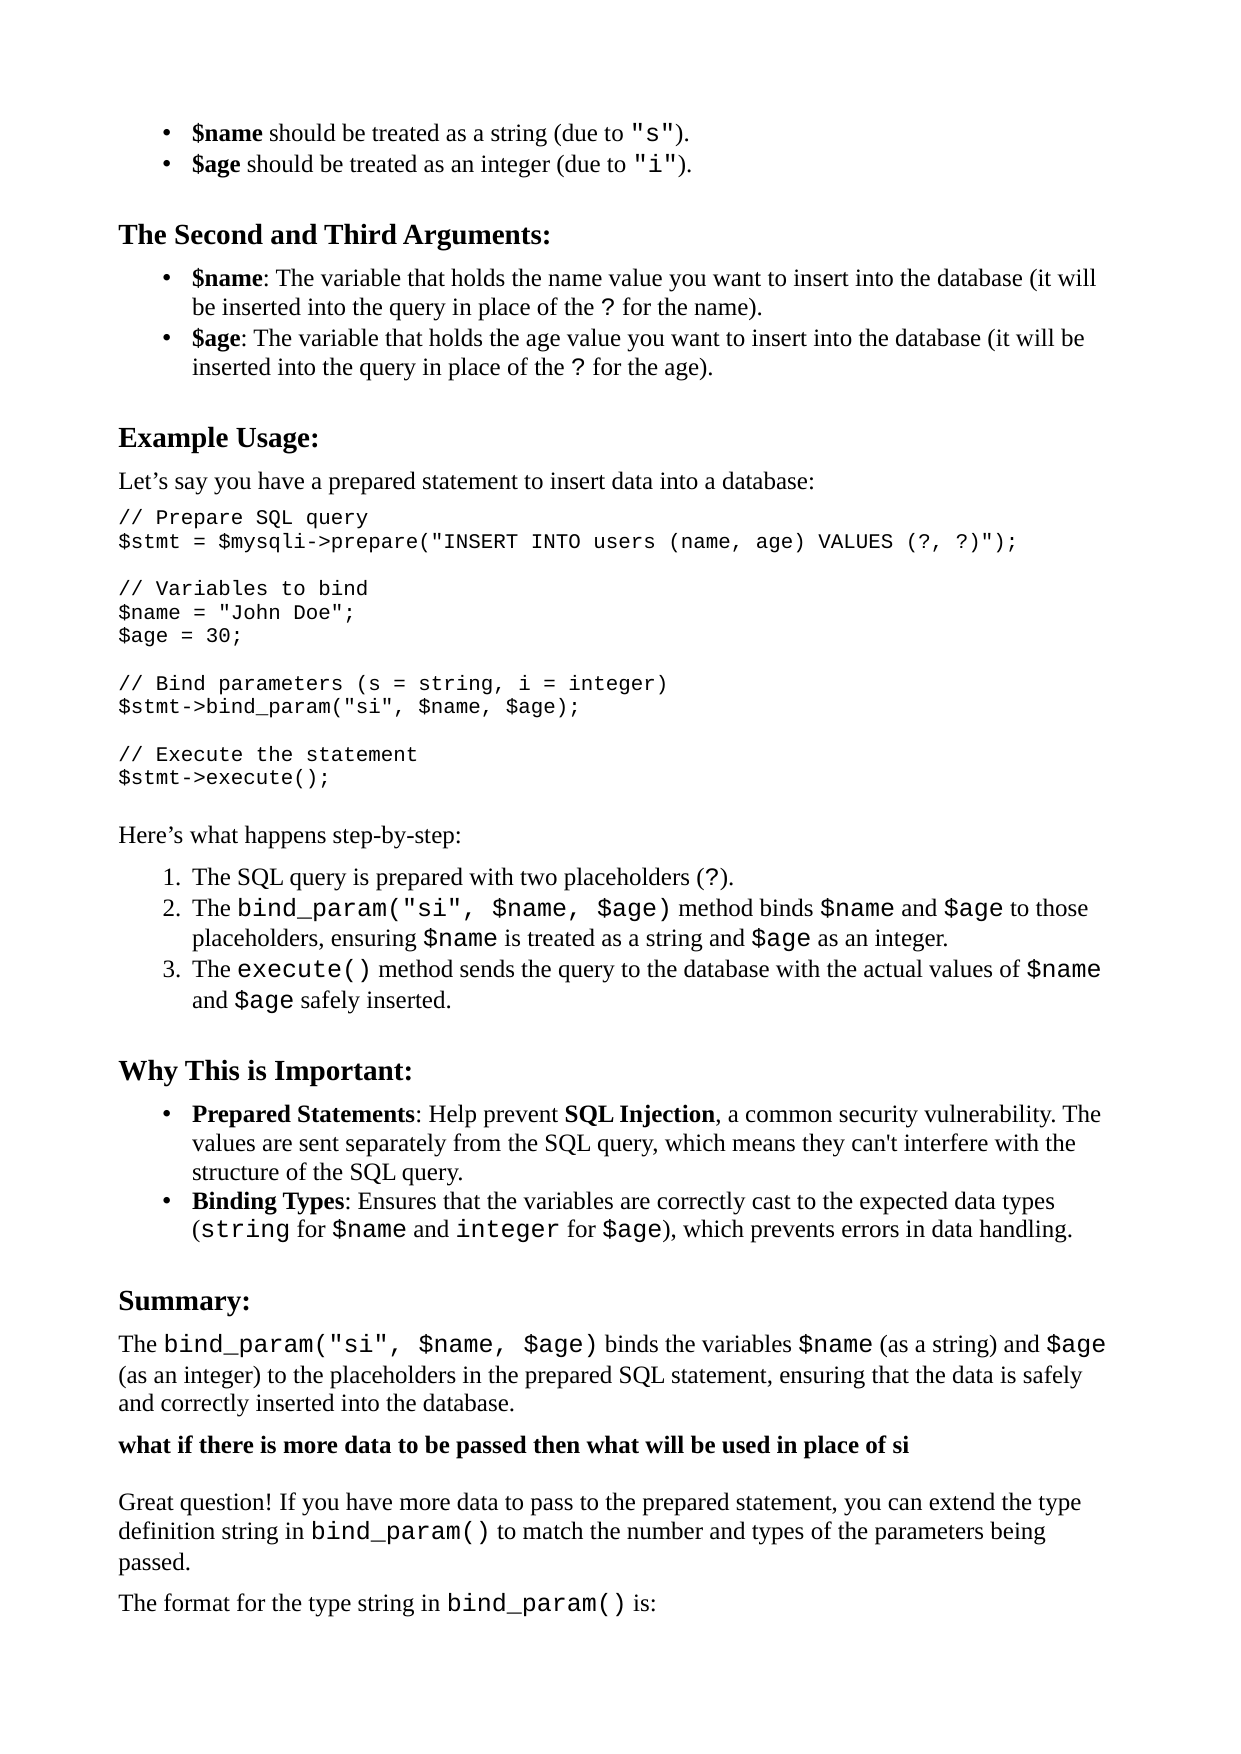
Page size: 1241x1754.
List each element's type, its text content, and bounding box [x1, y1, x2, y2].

list $age: The variable that holds the age value you want to insert into the database (it will be inserted into the query in place of the ? for the age). [162, 323, 1122, 382]
list $name: The variable that holds the name value you want to insert into the database (it will be inserted into the query in place of the ? for the name). [162, 263, 1122, 323]
text $name = "John Doe"; [118, 602, 1122, 626]
text // Bind parameters (s = string, i = integer) [118, 673, 1122, 696]
subtitle Summary: [118, 1283, 1122, 1316]
text Let’s say you have a prepared statement to insert data into a database: [118, 466, 1122, 495]
text // Prepare SQL query [118, 507, 1122, 531]
list Prepared Statements: Help prevent SQL Injection, a common security vulnerability. The values are sent separately from the SQL query, which means they can't interfere with the structure of the SQL query. [162, 1099, 1122, 1186]
text $stmt = $mysqli->prepare("INSERT INTO users (name, age) VALUES (?, ?)"); [118, 531, 1122, 554]
text // Variables to bind [118, 578, 1122, 602]
subtitle Why This is Important: [118, 1053, 1122, 1087]
text what if there is more data to be passed then what will be used in place of si [118, 1430, 1122, 1458]
subtitle The Second and Third Arguments: [118, 217, 1122, 251]
list $name should be treated as a string (due to "s"). [162, 118, 1122, 149]
text $stmt->execute(); [118, 767, 1122, 791]
text Here’s what happens step-by-step: [118, 821, 1122, 849]
list The execute() method sends the query to the database with the actual values of $name and $age safely inserted. [162, 954, 1122, 1016]
text $age = 30; [118, 626, 1122, 649]
subtitle Example Usage: [118, 420, 1122, 453]
text The format for the type string in bind_param() is: [118, 1588, 1122, 1619]
list $age should be treated as an integer (due to "i"). [162, 149, 1122, 180]
text Great question! If you have more data to pass to the prepared statement, you can extend the type definition string in bind_param() to match the number and types of the parameters being passed. [118, 1487, 1122, 1576]
text The bind_param("si", $name, $age) binds the variables $name (as a string) and $age (as an integer) to the placeholders in the prepared SQL statement, ensuring that the data is safely and correctly inserted into the database. [118, 1329, 1122, 1417]
text $stmt->bind_param("si", $name, $age); [118, 696, 1122, 720]
list The SQL query is prepared with two placeholders (?). [162, 862, 1122, 893]
text // Execute the statement [118, 744, 1122, 767]
list Binding Types: Ensures that the variables are correctly cast to the expected data types (string for $name and integer for $age), which prevents errors in data handling. [162, 1186, 1122, 1245]
list The bind_param("si", $name, $age) method binds $name and $age to those placeholders, ensuring $name is treated as a string and $age as an integer. [162, 893, 1122, 954]
